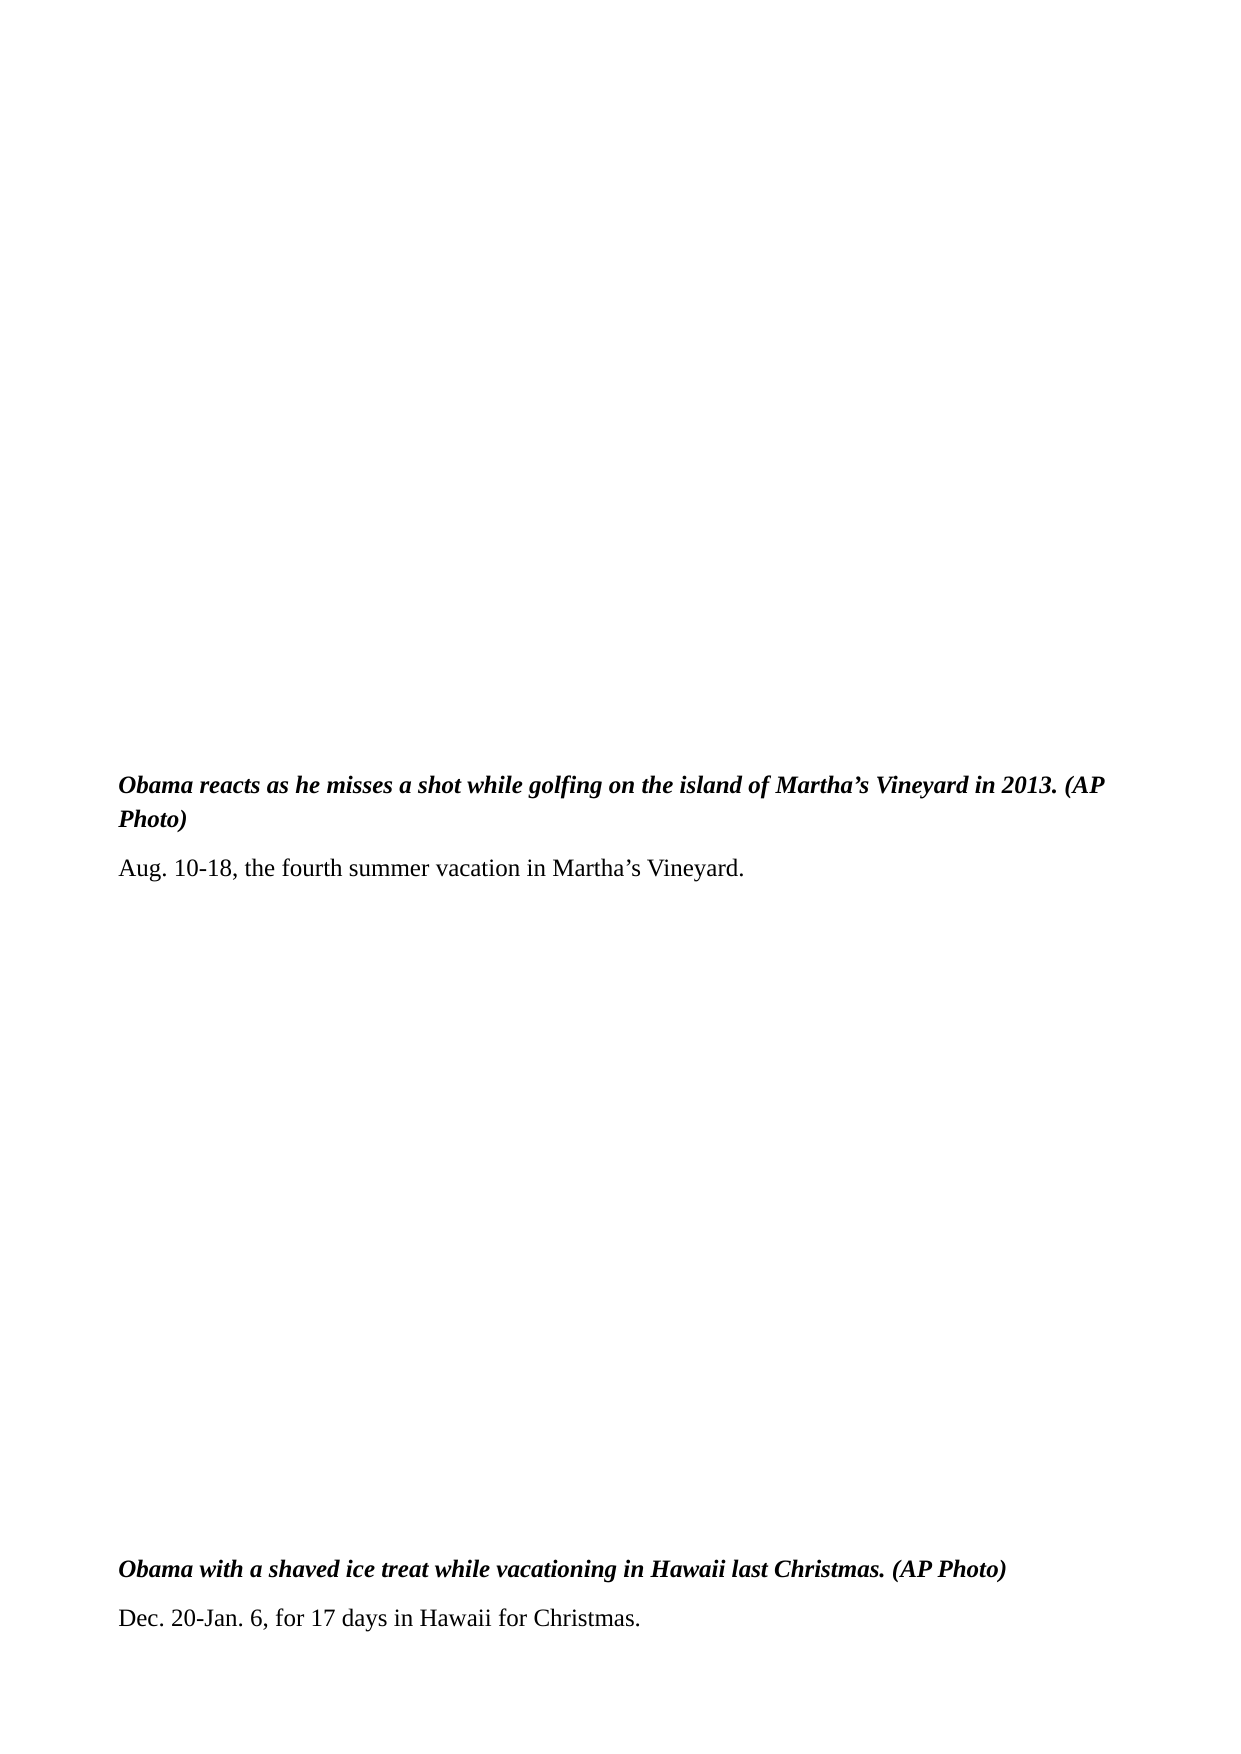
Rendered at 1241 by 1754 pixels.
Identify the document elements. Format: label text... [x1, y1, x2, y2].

text Obama with a shaved ice treat while vacationing in Hawaii last Christmas. (AP Photo) [118, 903, 1122, 1583]
text Dec. 20-Jan. 6, for 17 days in Hawaii for Christmas. [118, 1603, 1122, 1632]
text Obama reacts as he misses a shot while golfing on the island of Martha’s Vineyard in 2013. (AP Photo) [118, 118, 1122, 833]
text Aug. 10-18, the fourth summer vacation in Martha’s Vineyard. [118, 853, 1122, 882]
